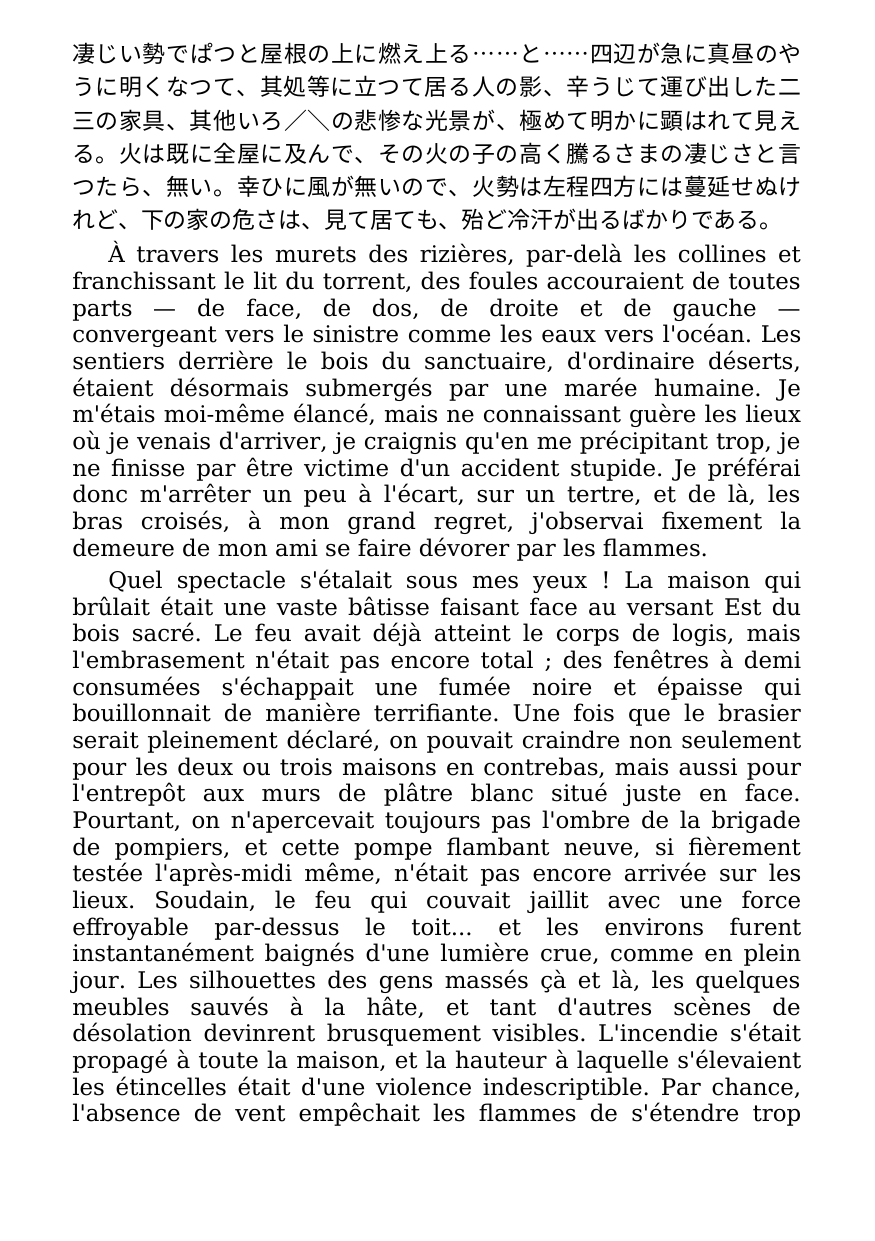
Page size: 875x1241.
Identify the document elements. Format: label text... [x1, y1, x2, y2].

text 凄じい勢でぱつと屋根の上に燃え上る……と……四辺が急に真昼のやうに明くなつて、其処等に立つて居る人の影、辛うじて運び出した二三の家具、其他いろ／＼の悲惨な光景が、極めて明かに顕はれて見える。火は既に全屋に及んで、その火の子の高く騰るさまの凄じさと言つたら、無い。幸ひに風が無いので、火勢は左程四方には蔓延せぬけれど、下の家の危さは、見て居ても、殆ど冷汗が出るばかりである。 [72, 36, 802, 235]
text À travers les murets des rizières, par-delà les collines et franchissant le lit du torrent, des foules accouraient de toutes parts — de face, de dos, de droite et de gauche — convergeant vers le sinistre comme les eaux vers l'océan. Les sentiers derrière le bois du sanctuaire, d'ordinaire déserts, étaient désormais submergés par une marée humaine. Je m'étais moi-même élancé, mais ne connaissant guère les lieux où je venais d'arriver, je craignis qu'en me précipitant trop, je ne finisse par être victime d'un accident stupide. Je préférai donc m'arrêter un peu à l'écart, sur un tertre, et de là, les bras croisés, à mon grand regret, j'observai fixement la demeure de mon ami se faire dévorer par les flammes. [72, 241, 802, 561]
text Quel spectacle s'étalait sous mes yeux ! La maison qui brûlait était une vaste bâtisse faisant face au versant Est du bois sacré. Le feu avait déjà atteint le corps de logis, mais l'embrasement n'était pas encore total ; des fenêtres à demi consumées s'échappait une fumée noire et épaisse qui bouillonnait de manière terrifiante. Une fois que le brasier serait pleinement déclaré, on pouvait craindre non seulement pour les deux ou trois maisons en contrebas, mais aussi pour l'entrepôt aux murs de plâtre blanc situé juste en face. Pourtant, on n'apercevait toujours pas l'ombre de la brigade de pompiers, et cette pompe flambant neuve, si fièrement testée l'après-midi même, n'était pas encore arrivée sur les lieux. Soudain, le feu qui couvait jaillit avec une force effroyable par-dessus le toit... et les environs furent instantanément baignés d'une lumière crue, comme en plein jour. Les silhouettes des gens massés çà et là, les quelques meubles sauvés à la hâte, et tant d'autres scènes de désolation devinrent brusquement visibles. L'incendie s'était propagé à toute la maison, et la hauteur à laquelle s'élevaient les étincelles était d'une violence indescriptible. Par chance, l'absence de vent empêchait les flammes de s'étendre trop [72, 567, 802, 1127]
